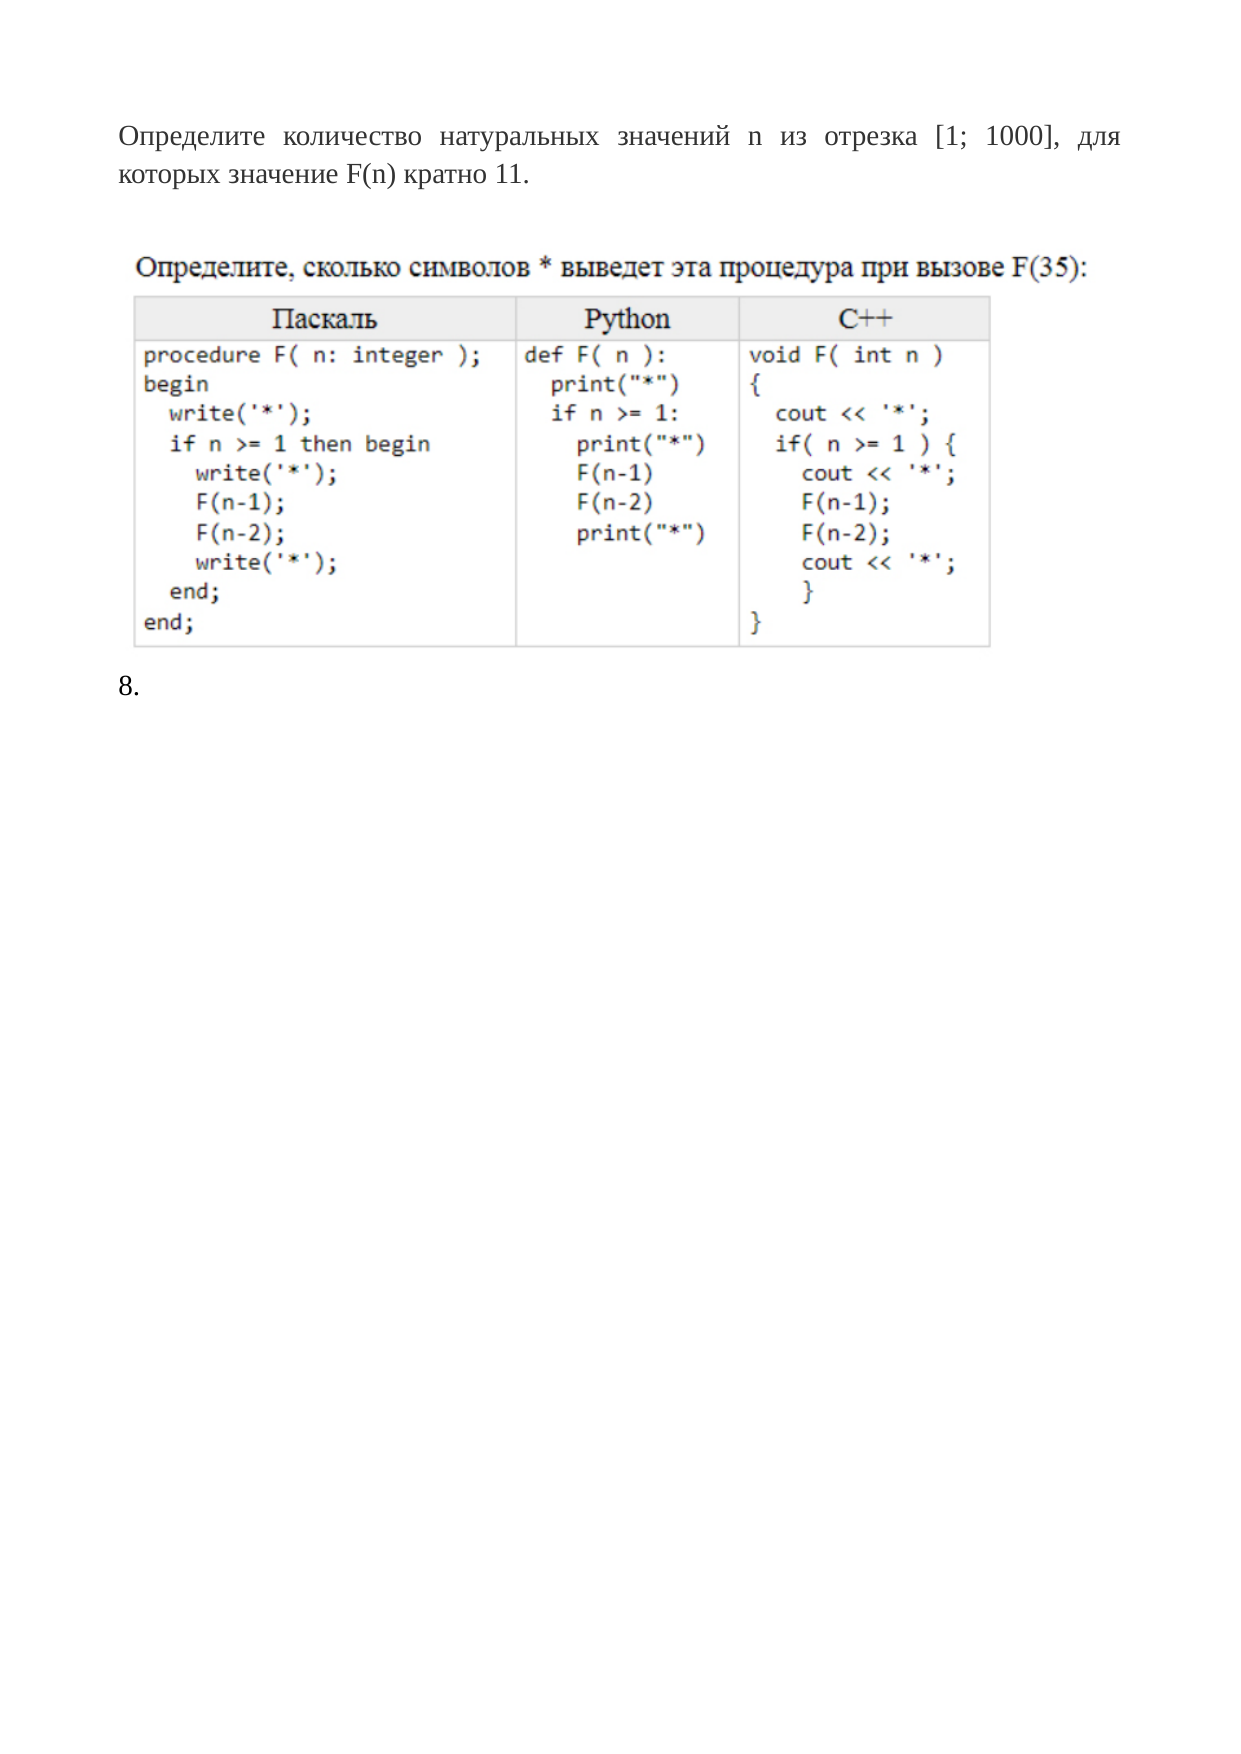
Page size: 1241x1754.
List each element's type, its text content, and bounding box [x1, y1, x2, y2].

text 8. [118, 663, 1122, 702]
text Определите количество натуральных значений n из отрезка [1; 1000], для которых значение F(n) кратно 11. [118, 118, 1122, 190]
